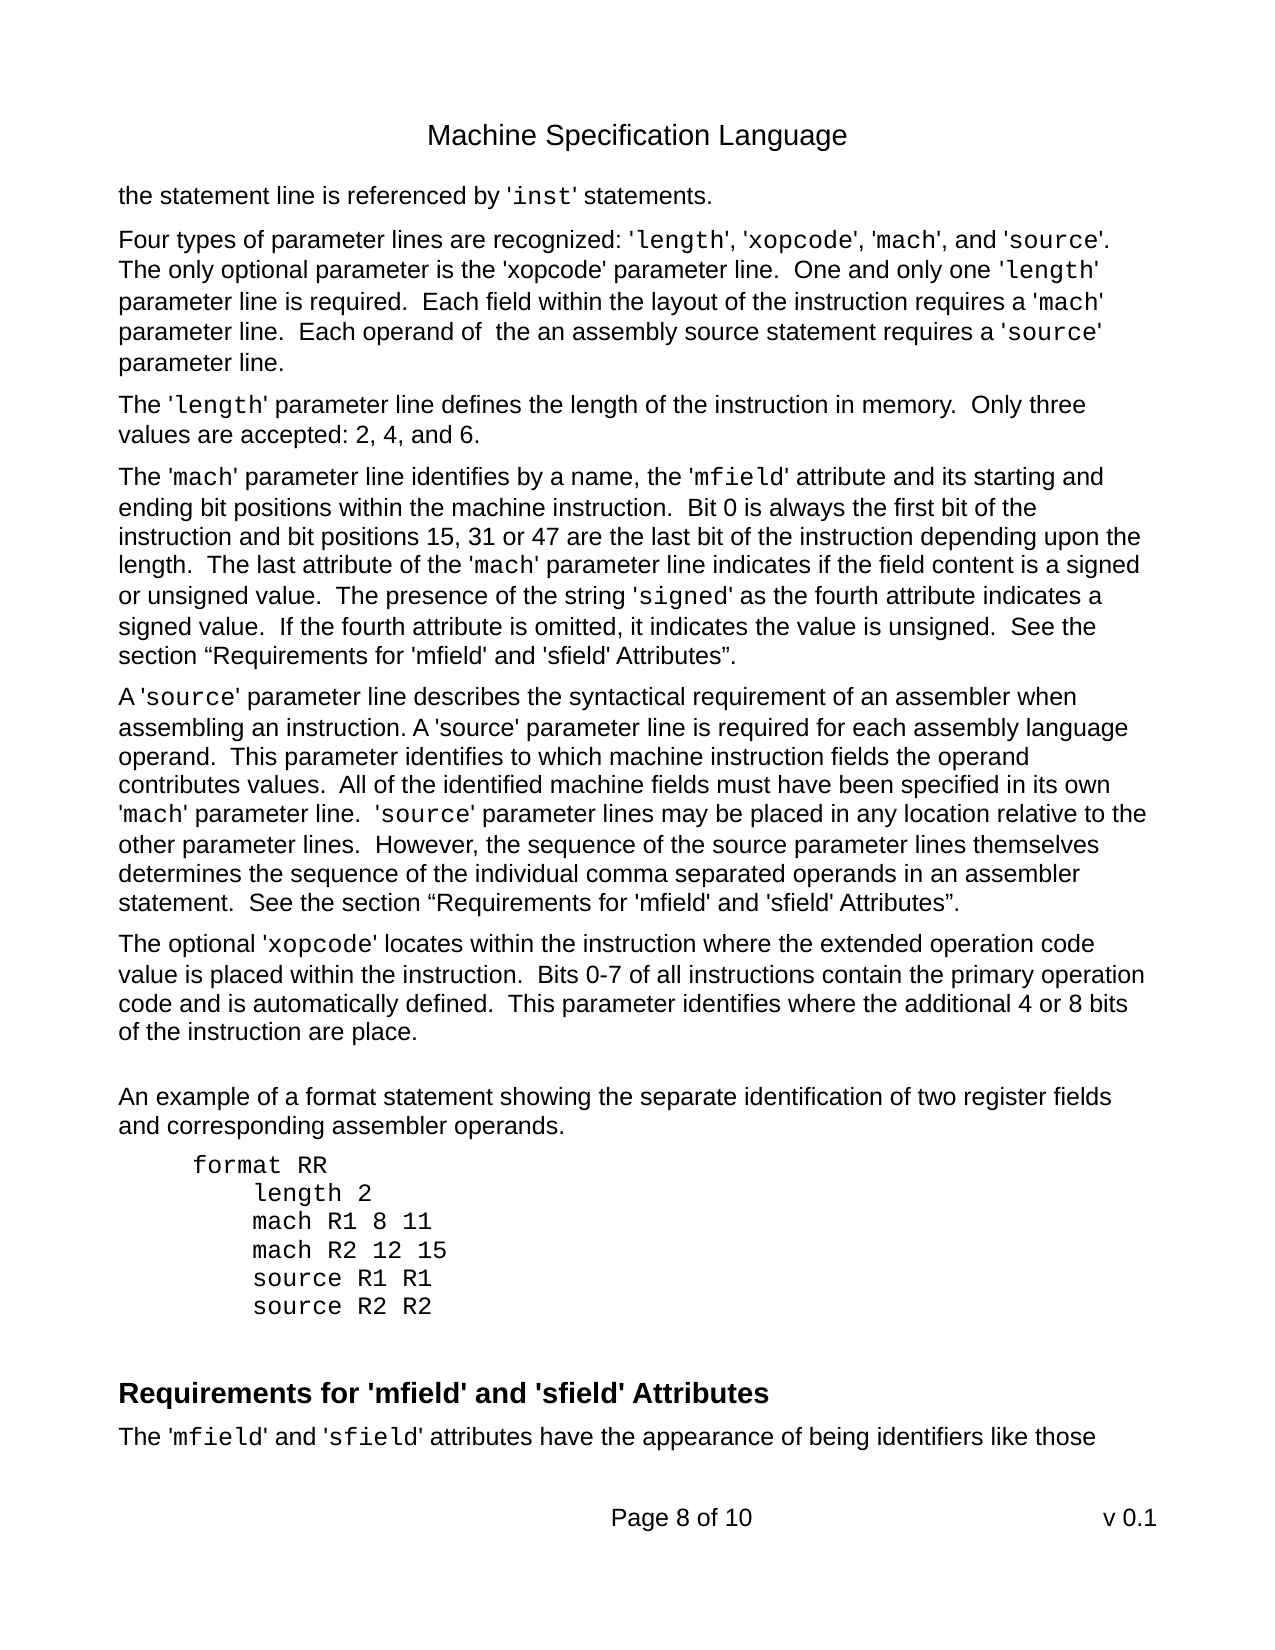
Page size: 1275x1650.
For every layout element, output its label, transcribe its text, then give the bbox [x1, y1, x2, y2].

subtitle Requirements for 'mfield' and 'sfield' Attributes [118, 1376, 1157, 1409]
text Four types of parameter lines are recognized: 'length', 'xopcode', 'mach', and 'source'. The only optional parameter is the 'xopcode' parameter line. One and only one 'length' parameter line is required. Each field within the layout of the instruction requires a 'mach' parameter line. Each operand of the an assembly source statement requires a 'source' parameter line. [118, 224, 1157, 377]
text source R1 R1 [192, 1266, 1157, 1294]
text The optional 'xopcode' locates within the instruction where the extended operation code value is placed within the instruction. Bits 0-7 of all instructions contain the primary operation code and is automatically defined. This parameter identifies where the additional 4 or 8 bits of the instruction are place. [118, 929, 1157, 1046]
text The 'mfield' and 'sfield' attributes have the appearance of being identifiers like those [118, 1422, 1157, 1453]
text the statement line is referenced by 'inst' statements. [118, 181, 1157, 212]
text The 'mach' parameter line identifies by a name, the 'mfield' attribute and its starting and ending bit positions within the machine instruction. Bit 0 is always the first bit of the instruction and bit positions 15, 31 or 47 are the last bit of the instruction depending upon the length. The last attribute of the 'mach' parameter line indicates if the field content is a signed or unsigned value. The presence of the string 'signed' as the fourth attribute indicates a signed value. If the fourth attribute is omitted, it indicates the value is unsigned. See the section “Requirements for 'mfield' and 'sfield' Attributes”. [118, 462, 1157, 669]
text format RR [192, 1152, 1157, 1181]
text mach R1 8 11 [192, 1209, 1157, 1237]
text An example of a format statement showing the separate identification of two register fields and corresponding assembler operands. [118, 1082, 1157, 1140]
text The 'length' parameter line defines the length of the instruction in memory. Only three values are accepted: 2, 4, and 6. [118, 389, 1157, 449]
text mach R2 12 15 [192, 1237, 1157, 1266]
text length 2 [192, 1181, 1157, 1209]
text source R2 R2 [192, 1294, 1157, 1322]
text A 'source' parameter line describes the syntactical requirement of an assembler when assembling an instruction. A 'source' parameter line is required for each assembly language operand. This parameter identifies to which machine instruction fields the operand contributes values. All of the identified machine fields must have been specified in its own 'mach' parameter line. 'source' parameter lines may be placed in any location relative to the other parameter lines. However, the sequence of the source parameter lines themselves determines the sequence of the individual comma separated operands in an assembler statement. See the section “Requirements for 'mfield' and 'sfield' Attributes”. [118, 682, 1157, 916]
